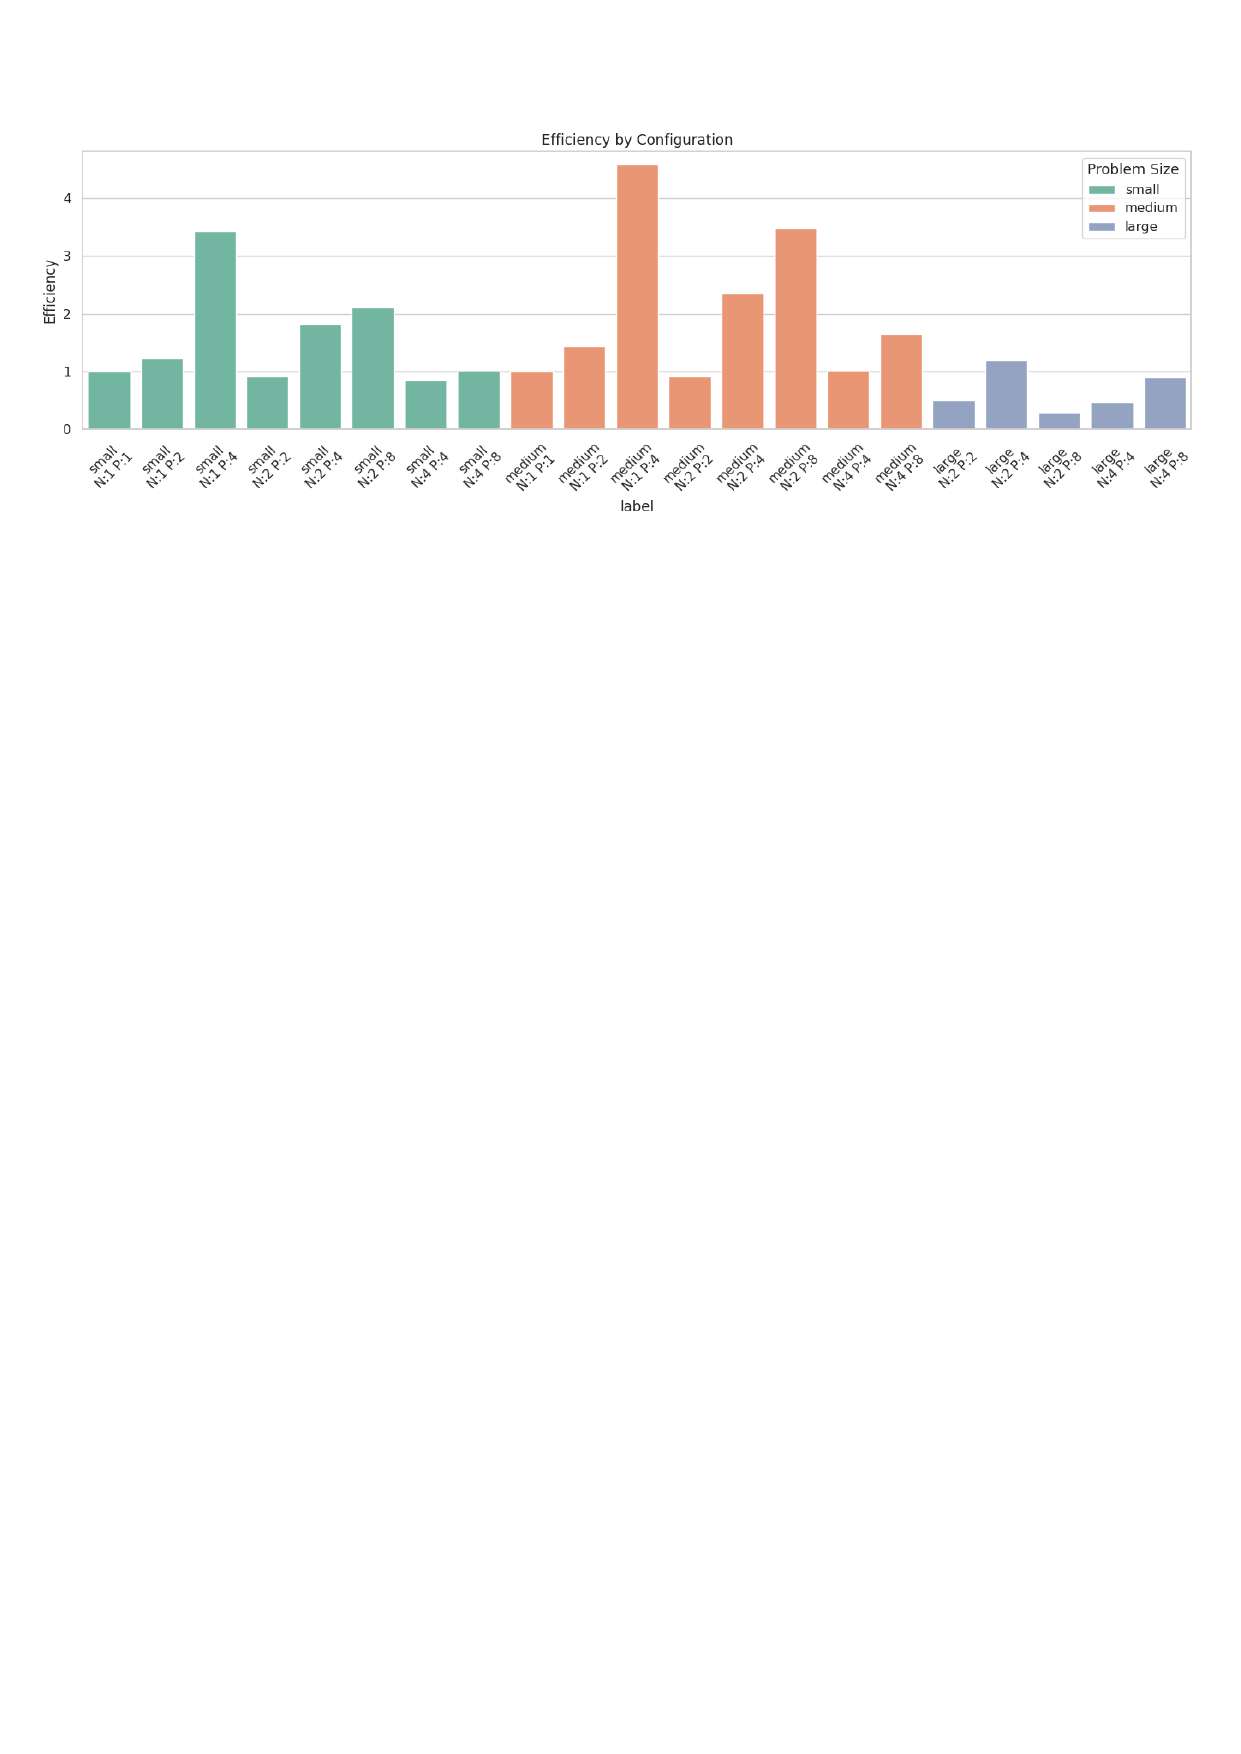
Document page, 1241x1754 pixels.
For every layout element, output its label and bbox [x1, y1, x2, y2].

picture [35, 118, 1205, 529]
